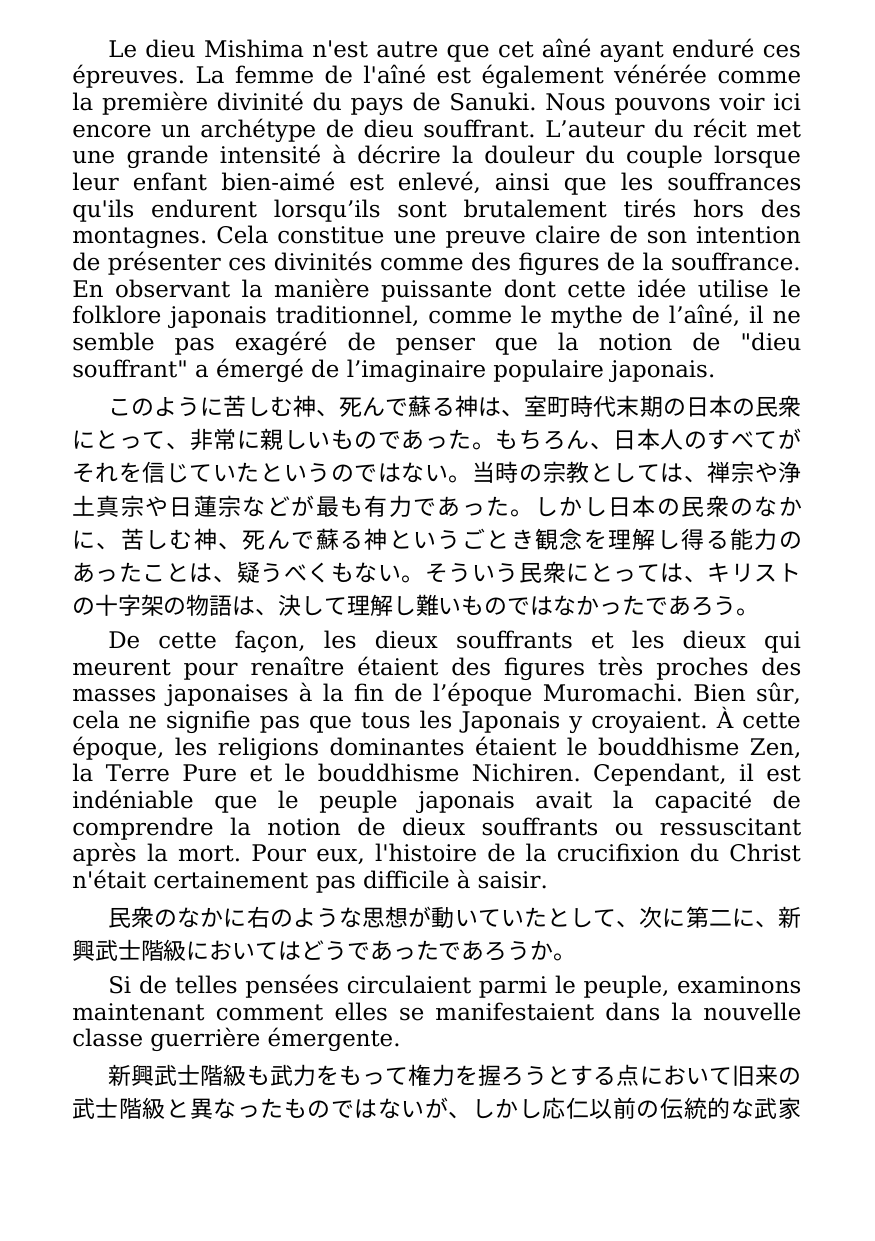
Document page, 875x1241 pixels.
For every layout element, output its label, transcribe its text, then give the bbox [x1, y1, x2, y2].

text このように苦しむ神、死んで蘇る神は、室町時代末期の日本の民衆にとって、非常に親しいものであった。もちろん、日本人のすべてがそれを信じていたというのではない。当時の宗教としては、禅宗や浄土真宗や日蓮宗などが最も有力であった。しかし日本の民衆のなかに、苦しむ神、死んで蘇る神というごとき観念を理解し得る能力のあったことは、疑うべくもない。そういう民衆にとっては、キリストの十字架の物語は、決して理解し難いものではなかったであろう。 [72, 389, 802, 621]
text Si de telles pensées circulaient parmi le peuple, examinons maintenant comment elles se manifestaient dans la nouvelle classe guerrière émergente. [72, 972, 802, 1052]
text Le dieu Mishima n'est autre que cet aîné ayant enduré ces épreuves. La femme de l'aîné est également vénérée comme la première divinité du pays de Sanuki. Nous pouvons voir ici encore un archétype de dieu souffrant. L’auteur du récit met une grande intensité à décrire la douleur du couple lorsque leur enfant bien-aimé est enlevé, ainsi que les souffrances qu'ils endurent lorsqu’ils sont brutalement tirés hors des montagnes. Cela constitue une preuve claire de son intention de présenter ces divinités comme des figures de la souffrance. En observant la manière puissante dont cette idée utilise le folklore japonais traditionnel, comme le mythe de l’aîné, il ne semble pas exagéré de penser que la notion de "dieu souffrant" a émergé de l’imaginaire populaire japonais. [72, 36, 802, 383]
text De cette façon, les dieux souffrants et les dieux qui meurent pour renaître étaient des figures très proches des masses japonaises à la fin de l’époque Muromachi. Bien sûr, cela ne signifie pas que tous les Japonais y croyaient. À cette époque, les religions dominantes étaient le bouddhisme Zen, la Terre Pure et le bouddhisme Nichiren. Cependant, il est indéniable que le peuple japonais avait la capacité de comprendre la notion de dieux souffrants ou ressuscitant après la mort. Pour eux, l'histoire de la crucifixion du Christ n'était certainement pas difficile à saisir. [72, 627, 802, 894]
text 民衆のなかに右のような思想が動いていたとして、次に第二に、新興武士階級においてはどうであったであろうか。 [72, 900, 802, 966]
text 新興武士階級も武力をもって権力を握ろうとする点において旧来の武士階級と異なったものではないが、しかし応仁以前の伝統的な武家 [72, 1058, 802, 1124]
